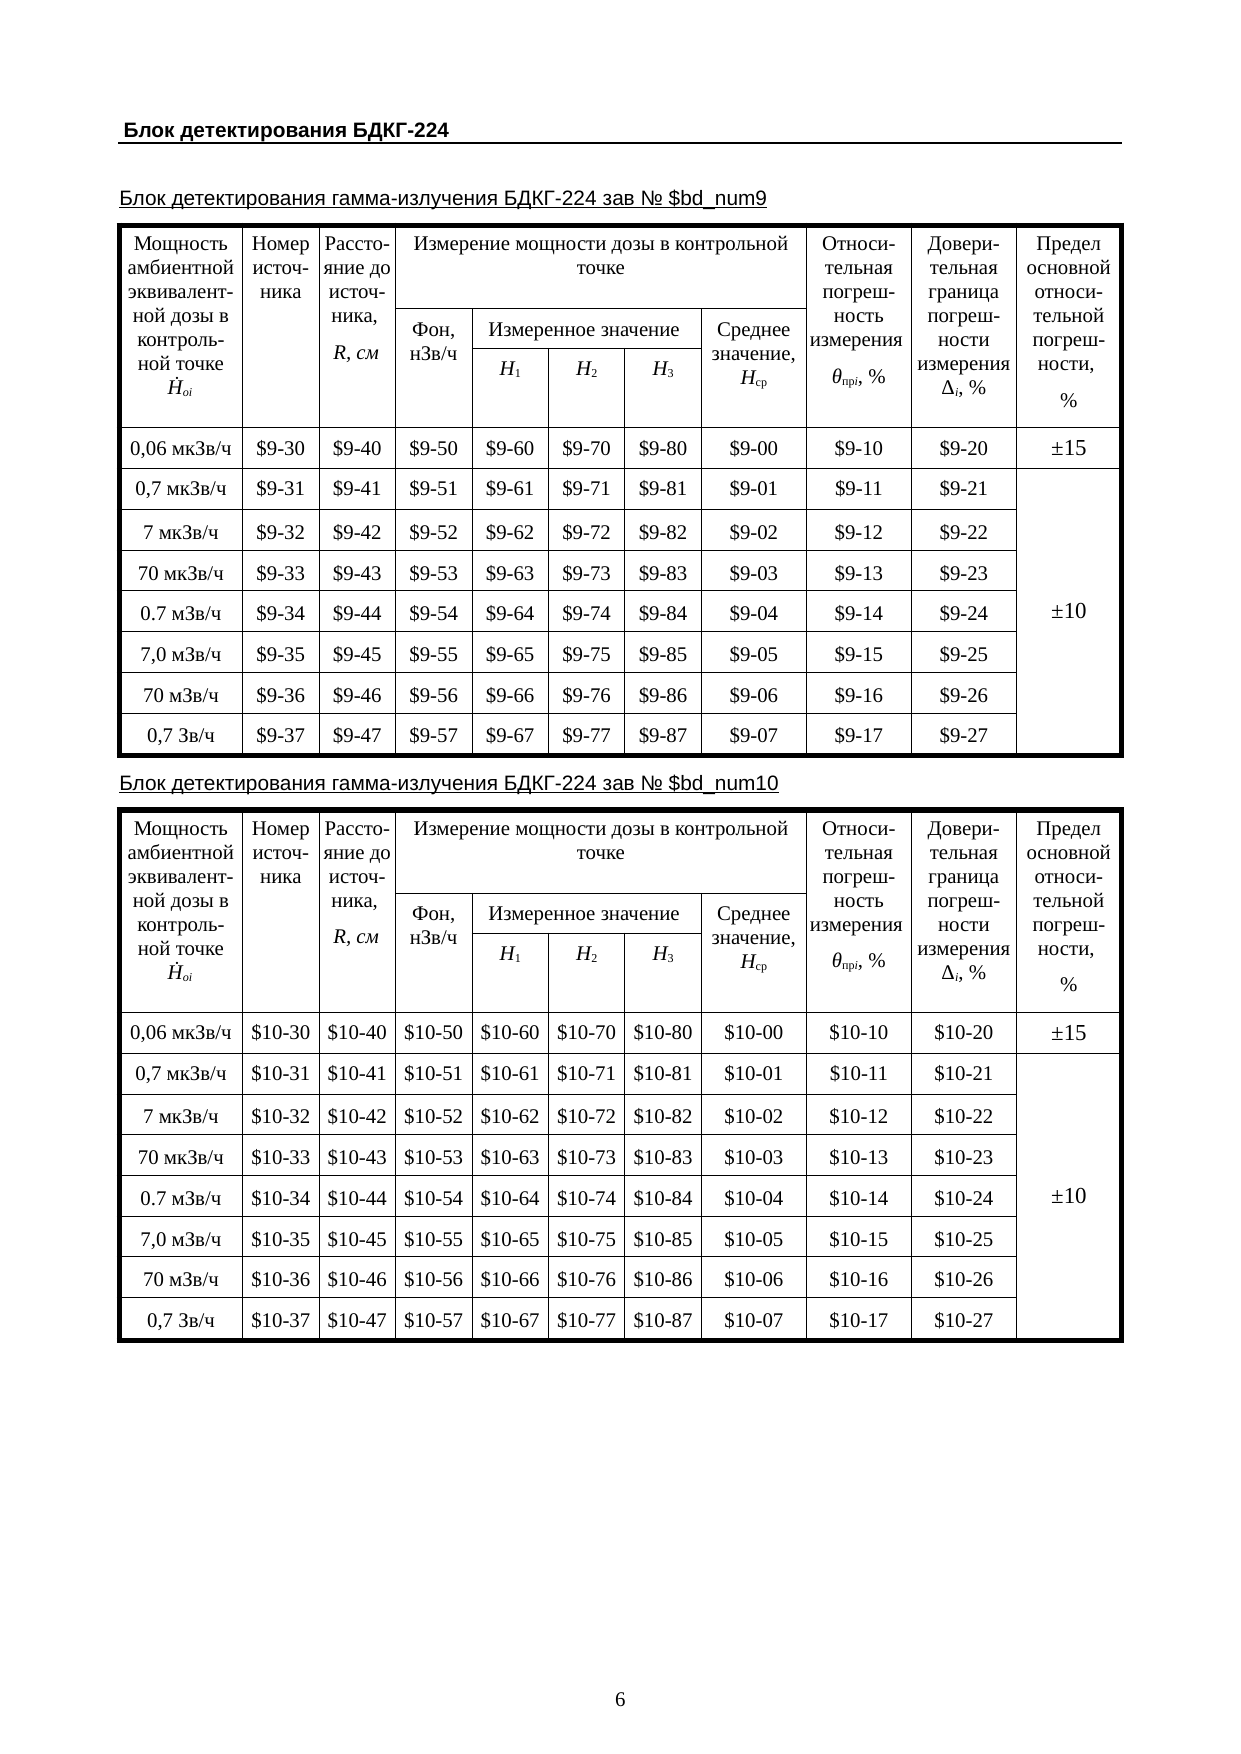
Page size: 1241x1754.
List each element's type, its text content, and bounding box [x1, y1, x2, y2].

table_cell ±10 [1017, 1054, 1119, 1338]
table_cell $9-06 [702, 673, 806, 712]
table_cell 0,7 мкЗв/ч [122, 1054, 242, 1093]
table_cell $10-83 [625, 1135, 701, 1175]
table_cell $10-71 [549, 1054, 624, 1093]
table_cell $9-23 [912, 551, 1016, 590]
table_cell Измеренное значение [473, 894, 701, 932]
table_cell $10-10 [807, 1013, 911, 1053]
table_cell $10-20 [912, 1013, 1016, 1053]
table_cell $10-70 [549, 1013, 624, 1053]
table_cell $10-56 [396, 1257, 472, 1297]
table_cell $9-57 [396, 714, 472, 753]
table_cell $9-26 [912, 673, 1016, 712]
table_cell $10-74 [549, 1176, 624, 1216]
table_cell Измеренное значение [473, 309, 701, 348]
table_cell Среднее значение, Hср [702, 309, 806, 427]
table_cell $10-06 [702, 1257, 806, 1297]
table_cell 0,06 мкЗв/ч [122, 1013, 242, 1053]
table_cell $9-76 [549, 673, 624, 712]
table_cell $9-33 [243, 551, 319, 590]
table_cell Относи-тельная погреш-ность измерения θпрi, % [807, 228, 911, 427]
table_cell $9-85 [625, 632, 701, 672]
table_cell 0.7 мЗв/ч [122, 1176, 242, 1216]
table_cell $9-66 [473, 673, 548, 712]
table_cell $9-27 [912, 714, 1016, 753]
table_cell $10-61 [473, 1054, 548, 1093]
table_cell Фон, нЗв/ч [396, 894, 472, 1012]
table_cell $9-83 [625, 551, 701, 590]
table_cell $9-35 [243, 632, 319, 672]
table_cell $9-04 [702, 591, 806, 631]
table_cell $10-50 [396, 1013, 472, 1053]
table_cell $9-54 [396, 591, 472, 631]
table_cell 70 мЗв/ч [122, 1257, 242, 1297]
table_cell 7 мкЗв/ч [122, 1095, 242, 1134]
table_cell $10-02 [702, 1095, 806, 1134]
table_cell $10-07 [702, 1298, 806, 1338]
table_cell $9-01 [702, 469, 806, 509]
table_cell $10-64 [473, 1176, 548, 1216]
table_cell $9-11 [807, 469, 911, 509]
table_cell $10-27 [912, 1298, 1016, 1338]
table_cell $9-37 [243, 714, 319, 753]
table_cell $9-17 [807, 714, 911, 753]
table_cell $10-32 [243, 1095, 319, 1134]
table_cell 70 мЗв/ч [122, 673, 242, 712]
table_cell $10-43 [320, 1135, 395, 1175]
table_cell $10-23 [912, 1135, 1016, 1175]
table_cell $9-51 [396, 469, 472, 509]
table_cell $9-44 [320, 591, 395, 631]
table_cell $9-64 [473, 591, 548, 631]
table_cell $9-31 [243, 469, 319, 509]
table_cell $10-82 [625, 1095, 701, 1134]
table_cell Относи-тельная погреш-ность измерения θпрi, % [807, 813, 911, 1012]
table_cell $9-07 [702, 714, 806, 753]
table_cell $10-55 [396, 1217, 472, 1256]
table_cell 70 мкЗв/ч [122, 551, 242, 590]
table_cell 70 мкЗв/ч [122, 1135, 242, 1175]
table_cell $10-63 [473, 1135, 548, 1175]
table_cell $9-14 [807, 591, 911, 631]
table_cell $9-03 [702, 551, 806, 590]
table_cell $9-40 [320, 428, 395, 468]
table_cell $9-32 [243, 510, 319, 549]
table_cell $10-51 [396, 1054, 472, 1093]
table_cell Довери-тельная граница погреш-ности измерения Δi, % [912, 228, 1016, 427]
table_cell $10-54 [396, 1176, 472, 1216]
table_cell 0,06 мкЗв/ч [122, 428, 242, 468]
table_cell $9-55 [396, 632, 472, 672]
table_cell $9-73 [549, 551, 624, 590]
table_cell $9-34 [243, 591, 319, 631]
table_cell $10-86 [625, 1257, 701, 1297]
table_cell $10-11 [807, 1054, 911, 1093]
table_cell $10-15 [807, 1217, 911, 1256]
table_cell $9-25 [912, 632, 1016, 672]
table_cell $10-73 [549, 1135, 624, 1175]
table_cell $10-62 [473, 1095, 548, 1134]
table_cell $9-10 [807, 428, 911, 468]
table_cell 0,7 Зв/ч [122, 714, 242, 753]
table_cell $9-67 [473, 714, 548, 753]
table_cell $10-37 [243, 1298, 319, 1338]
table_cell $10-31 [243, 1054, 319, 1093]
table_cell $9-60 [473, 428, 548, 468]
table_cell $10-41 [320, 1054, 395, 1093]
table_cell $9-74 [549, 591, 624, 631]
table_cell $9-21 [912, 469, 1016, 509]
table_header Блок детектирования гамма-излучения БДКГ-224 зав № $bd_num10 [119, 758, 1121, 807]
table_cell $10-04 [702, 1176, 806, 1216]
table_cell $10-14 [807, 1176, 911, 1216]
table_cell $10-60 [473, 1013, 548, 1053]
table_cell $9-02 [702, 510, 806, 549]
table_cell $9-82 [625, 510, 701, 549]
table_cell $9-42 [320, 510, 395, 549]
table_cell $10-65 [473, 1217, 548, 1256]
table_cell $10-81 [625, 1054, 701, 1093]
table_cell $9-50 [396, 428, 472, 468]
table_cell $9-30 [243, 428, 319, 468]
table_cell Предел основной относи-тельной погреш-ности, % [1017, 228, 1119, 427]
table_cell $10-47 [320, 1298, 395, 1338]
table_cell $10-21 [912, 1054, 1016, 1093]
table_cell $10-80 [625, 1013, 701, 1053]
table_cell $9-00 [702, 428, 806, 468]
table_cell $9-61 [473, 469, 548, 509]
table_cell $10-30 [243, 1013, 319, 1053]
table_cell 7 мкЗв/ч [122, 510, 242, 549]
table_cell $9-77 [549, 714, 624, 753]
table_cell Измерение мощности дозы в контрольной точке [396, 228, 806, 308]
table_cell $9-47 [320, 714, 395, 753]
table_cell $9-05 [702, 632, 806, 672]
table_cell $10-36 [243, 1257, 319, 1297]
table_cell 0,7 мкЗв/ч [122, 469, 242, 509]
table_header Блок детектирования гамма-излучения БДКГ-224 зав № $bd_num9 [119, 174, 1121, 223]
table_cell H1 [473, 349, 548, 427]
table_cell $10-46 [320, 1257, 395, 1297]
table_cell $9-52 [396, 510, 472, 549]
table_cell $9-13 [807, 551, 911, 590]
table_cell $10-16 [807, 1257, 911, 1297]
table_cell $10-22 [912, 1095, 1016, 1134]
table_cell $9-12 [807, 510, 911, 549]
table_cell $10-24 [912, 1176, 1016, 1216]
table_cell $10-45 [320, 1217, 395, 1256]
table_cell $10-25 [912, 1217, 1016, 1256]
table_cell $10-67 [473, 1298, 548, 1338]
table_cell $9-45 [320, 632, 395, 672]
table_cell $10-03 [702, 1135, 806, 1175]
table_cell $10-13 [807, 1135, 911, 1175]
table_cell Предел основной относи-тельной погреш-ности, % [1017, 813, 1119, 1012]
table_cell $9-46 [320, 673, 395, 712]
table_cell $9-16 [807, 673, 911, 712]
table_cell $10-84 [625, 1176, 701, 1216]
table_cell $10-44 [320, 1176, 395, 1216]
table_cell $10-05 [702, 1217, 806, 1256]
table_cell $10-66 [473, 1257, 548, 1297]
table_cell 0,7 Зв/ч [122, 1298, 242, 1338]
table_cell $10-77 [549, 1298, 624, 1338]
table_cell $9-62 [473, 510, 548, 549]
table_cell $10-17 [807, 1298, 911, 1338]
table_cell Номер источ-ника [243, 813, 319, 1012]
table_cell $9-41 [320, 469, 395, 509]
table_cell Мощность амбиентной эквивалент-ной дозы в контроль-ной точке Ḣoi [122, 813, 242, 1012]
table_cell $10-75 [549, 1217, 624, 1256]
table_cell $9-71 [549, 469, 624, 509]
table_cell Рассто-яние до источ-ника, R, см [320, 813, 395, 1012]
table_cell H3 [625, 934, 701, 1012]
table_cell ±15 [1017, 428, 1119, 468]
table_cell $10-76 [549, 1257, 624, 1297]
table_cell H3 [625, 349, 701, 427]
table_cell $10-34 [243, 1176, 319, 1216]
table_cell H2 [549, 934, 624, 1012]
table_cell $9-70 [549, 428, 624, 468]
table_cell $10-72 [549, 1095, 624, 1134]
table_cell $10-85 [625, 1217, 701, 1256]
table_cell $10-12 [807, 1095, 911, 1134]
table_cell $9-15 [807, 632, 911, 672]
table_cell ±15 [1017, 1013, 1119, 1053]
table_cell $10-01 [702, 1054, 806, 1093]
table_cell $9-20 [912, 428, 1016, 468]
table_cell $9-81 [625, 469, 701, 509]
table_cell $9-36 [243, 673, 319, 712]
table_cell $9-80 [625, 428, 701, 468]
table_cell Мощность амбиентной эквивалент-ной дозы в контроль-ной точке Ḣoi [122, 228, 242, 427]
table_cell 0.7 мЗв/ч [122, 591, 242, 631]
table_cell $9-63 [473, 551, 548, 590]
table_cell $10-26 [912, 1257, 1016, 1297]
table_cell $10-53 [396, 1135, 472, 1175]
table_cell Измерение мощности дозы в контрольной точке [396, 813, 806, 893]
table_cell $9-65 [473, 632, 548, 672]
table_cell $10-87 [625, 1298, 701, 1338]
table_cell $9-75 [549, 632, 624, 672]
table_cell $9-43 [320, 551, 395, 590]
table_cell Фон, нЗв/ч [396, 309, 472, 427]
table_cell $10-00 [702, 1013, 806, 1053]
table_cell Среднее значение, Hср [702, 894, 806, 1012]
table_cell $9-56 [396, 673, 472, 712]
table_cell 7,0 мЗв/ч [122, 1217, 242, 1256]
table_cell H1 [473, 934, 548, 1012]
table_cell Довери-тельная граница погреш-ности измерения Δi, % [912, 813, 1016, 1012]
table_cell $9-84 [625, 591, 701, 631]
table_cell $10-57 [396, 1298, 472, 1338]
table_cell H2 [549, 349, 624, 427]
table_cell $9-24 [912, 591, 1016, 631]
table_cell $10-33 [243, 1135, 319, 1175]
table_cell Рассто-яние до источ-ника, R, см [320, 228, 395, 427]
table_cell Номер источ-ника [243, 228, 319, 427]
table_cell ±10 [1017, 469, 1119, 753]
table_cell $9-87 [625, 714, 701, 753]
table_cell $9-53 [396, 551, 472, 590]
table_cell $10-42 [320, 1095, 395, 1134]
table_cell $10-52 [396, 1095, 472, 1134]
table_cell $9-86 [625, 673, 701, 712]
table_cell $10-35 [243, 1217, 319, 1256]
table_cell $9-22 [912, 510, 1016, 549]
table_cell $10-40 [320, 1013, 395, 1053]
table_cell $9-72 [549, 510, 624, 549]
table_cell 7,0 мЗв/ч [122, 632, 242, 672]
